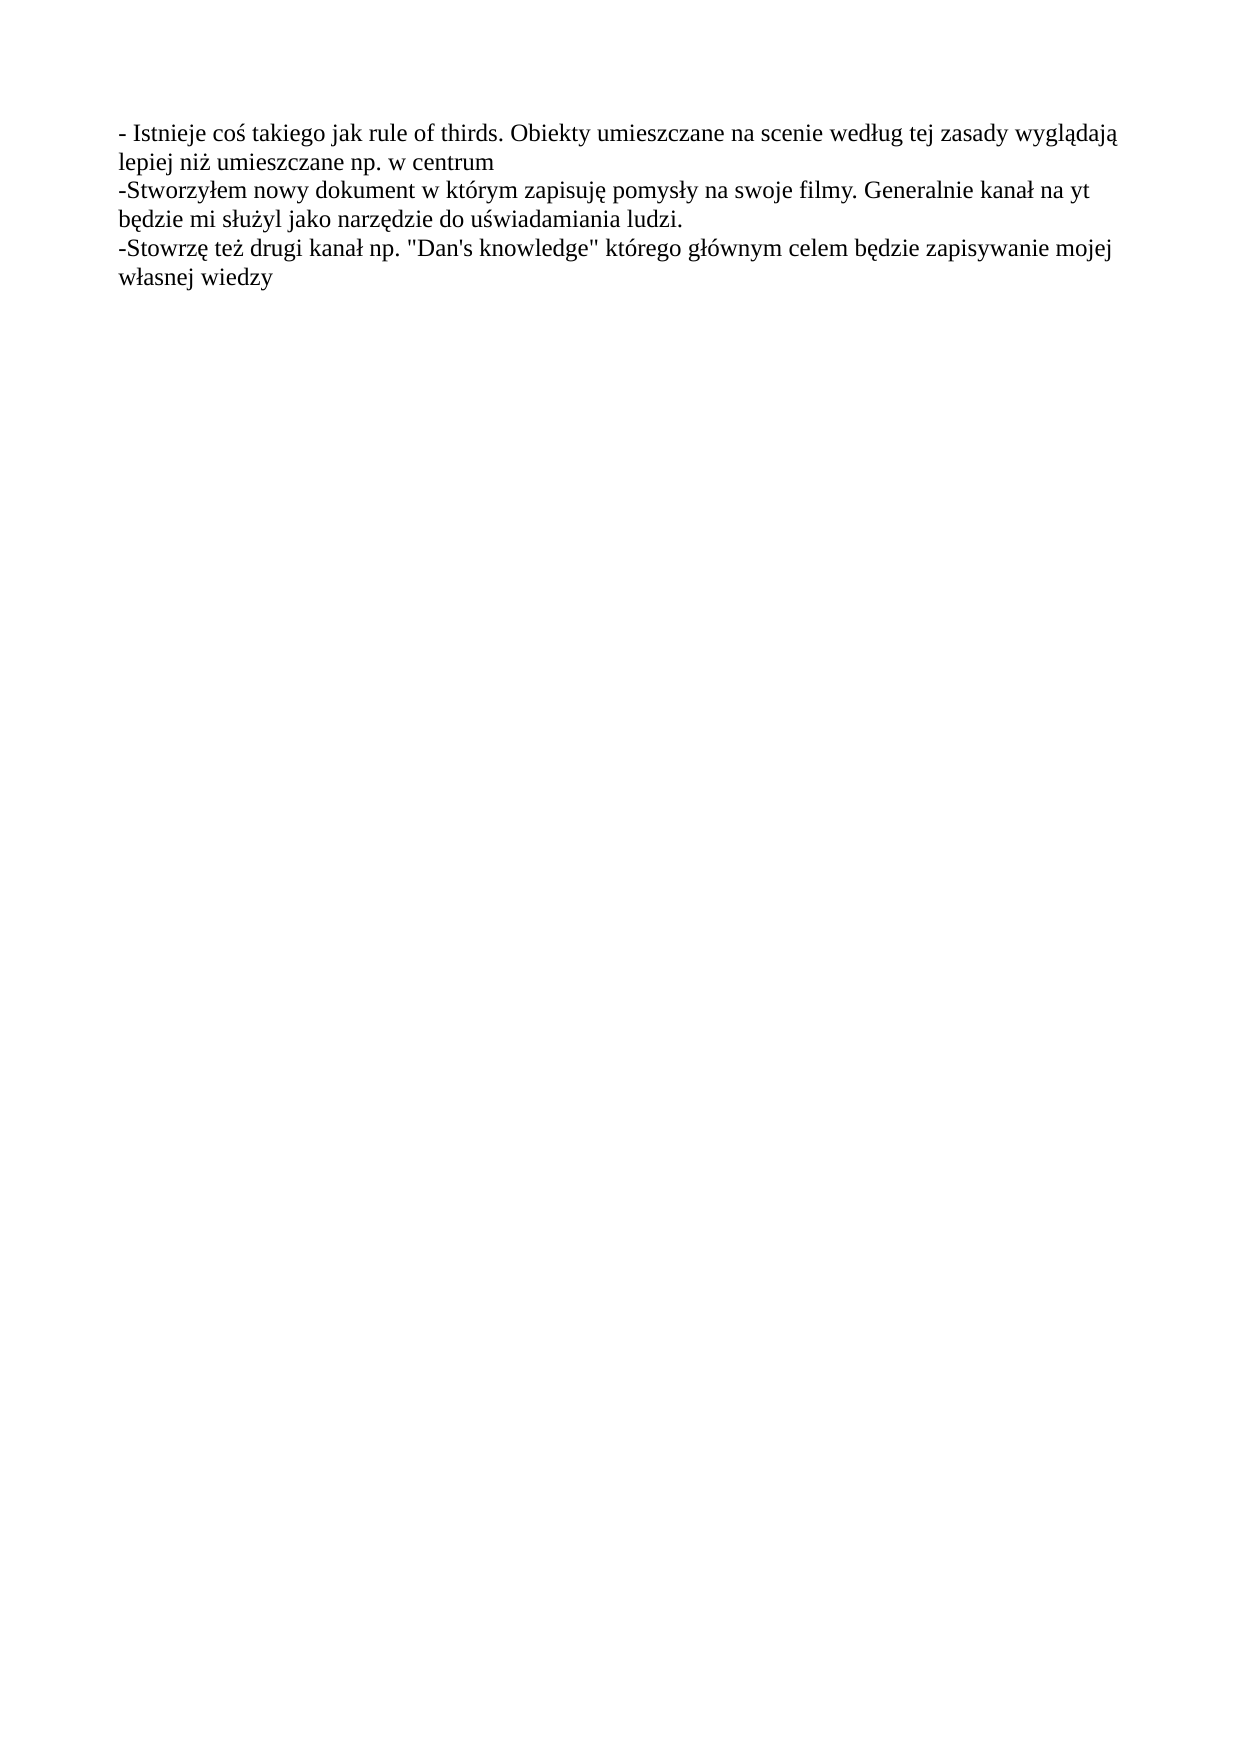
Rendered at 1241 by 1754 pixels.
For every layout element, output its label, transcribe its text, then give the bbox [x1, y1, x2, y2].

text -Stworzyłem nowy dokument w którym zapisuję pomysły na swoje filmy. Generalnie kanał na yt będzie mi służyl jako narzędzie do uświadamiania ludzi. [118, 176, 1122, 233]
text -Stowrzę też drugi kanał np. "Dan's knowledge" którego głównym celem będzie zapisywanie mojej własnej wiedzy [118, 233, 1122, 291]
text - Istnieje coś takiego jak rule of thirds. Obiekty umieszczane na scenie według tej zasady wyglądają lepiej niż umieszczane np. w centrum [118, 118, 1122, 176]
